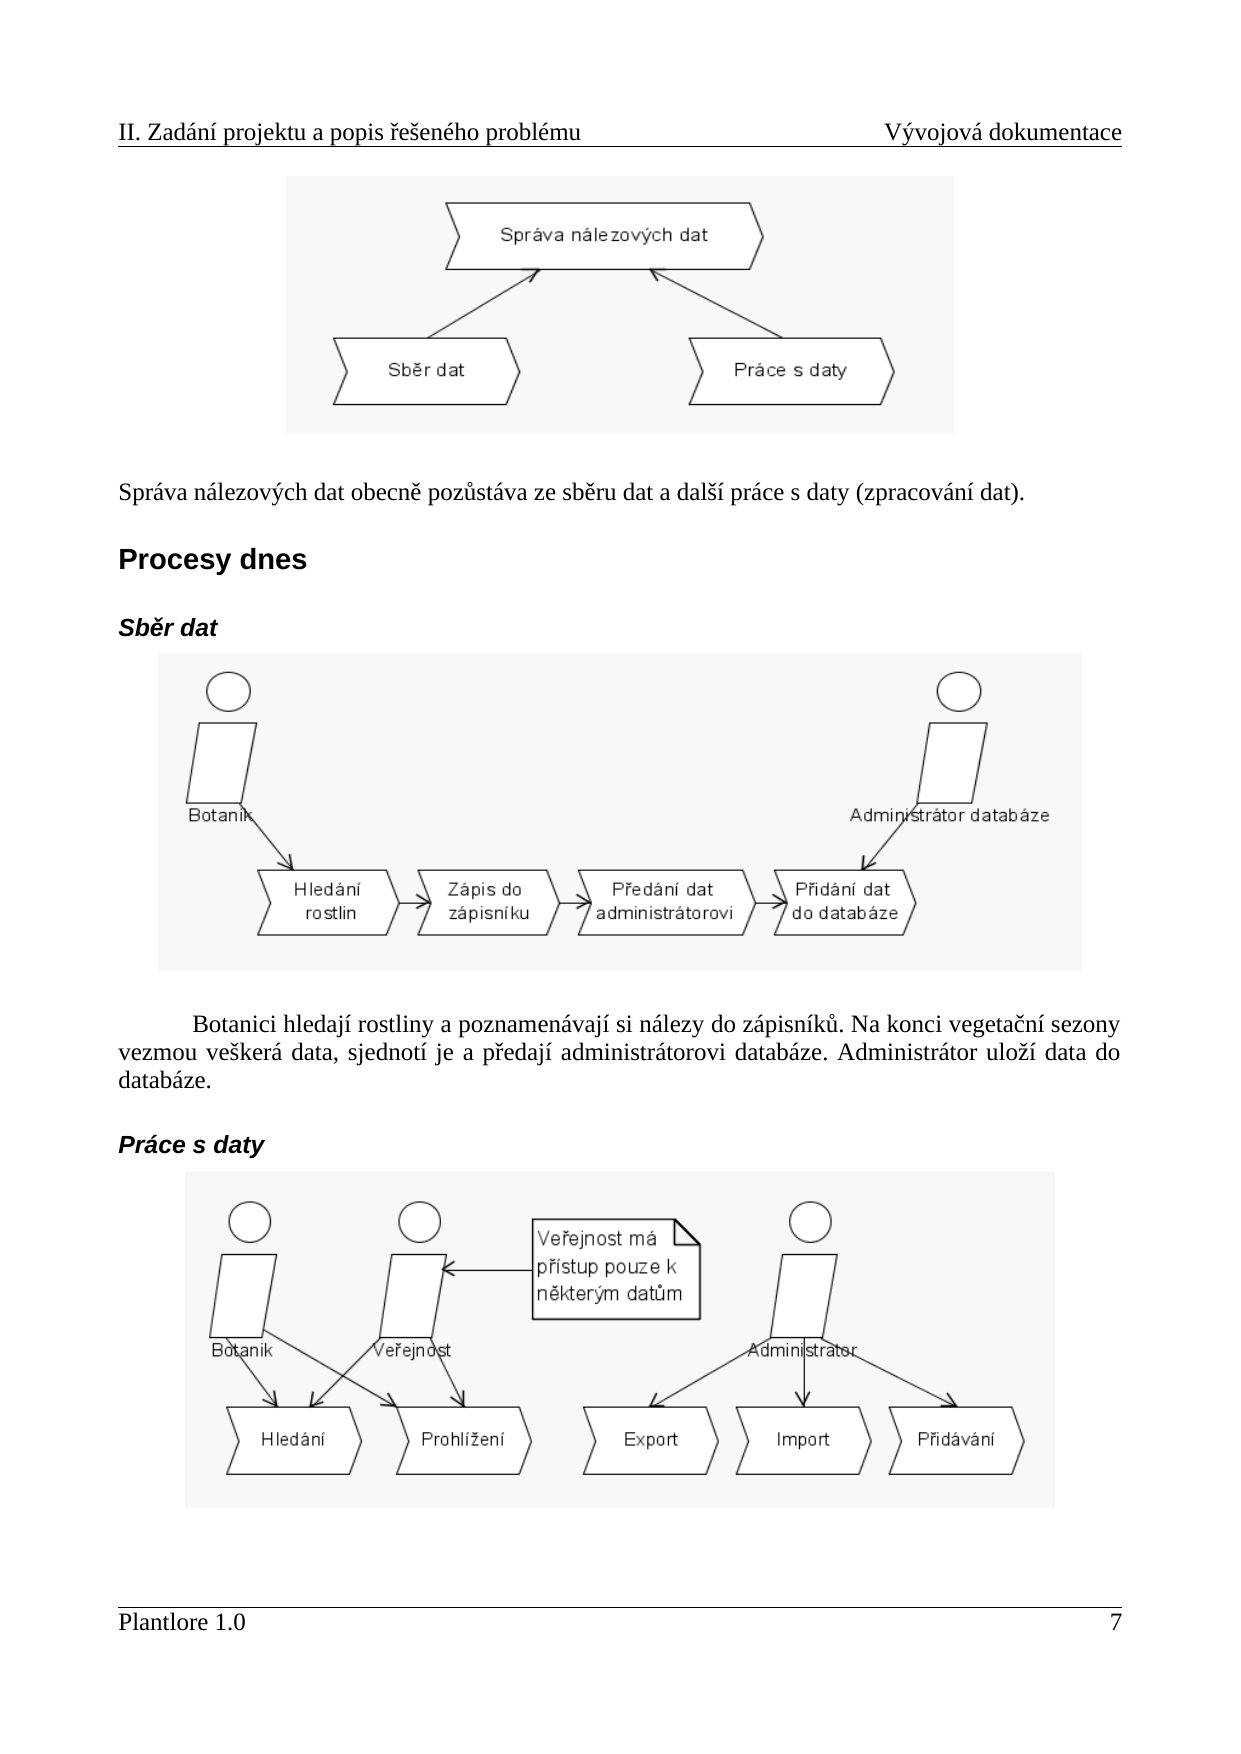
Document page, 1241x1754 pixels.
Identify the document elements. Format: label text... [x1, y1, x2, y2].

picture [158, 653, 1082, 971]
subtitle Práce s daty [118, 1131, 1122, 1159]
subtitle Sběr dat [118, 613, 1122, 641]
picture [285, 176, 955, 433]
picture [185, 1171, 1055, 1508]
text Správa nálezových dat obecně pozůstáva ze sběru dat a další práce s daty (zpracování dat). [118, 478, 1122, 506]
text Botanici hledají rostliny a poznamenávají si nálezy do zápisníků. Na konci vegetační sezony vezmou veškerá data, sjednotí je a předají administrátorovi databáze. Administrátor uloží data do databáze. [118, 1011, 1122, 1094]
subtitle Procesy dnes [118, 543, 1122, 576]
